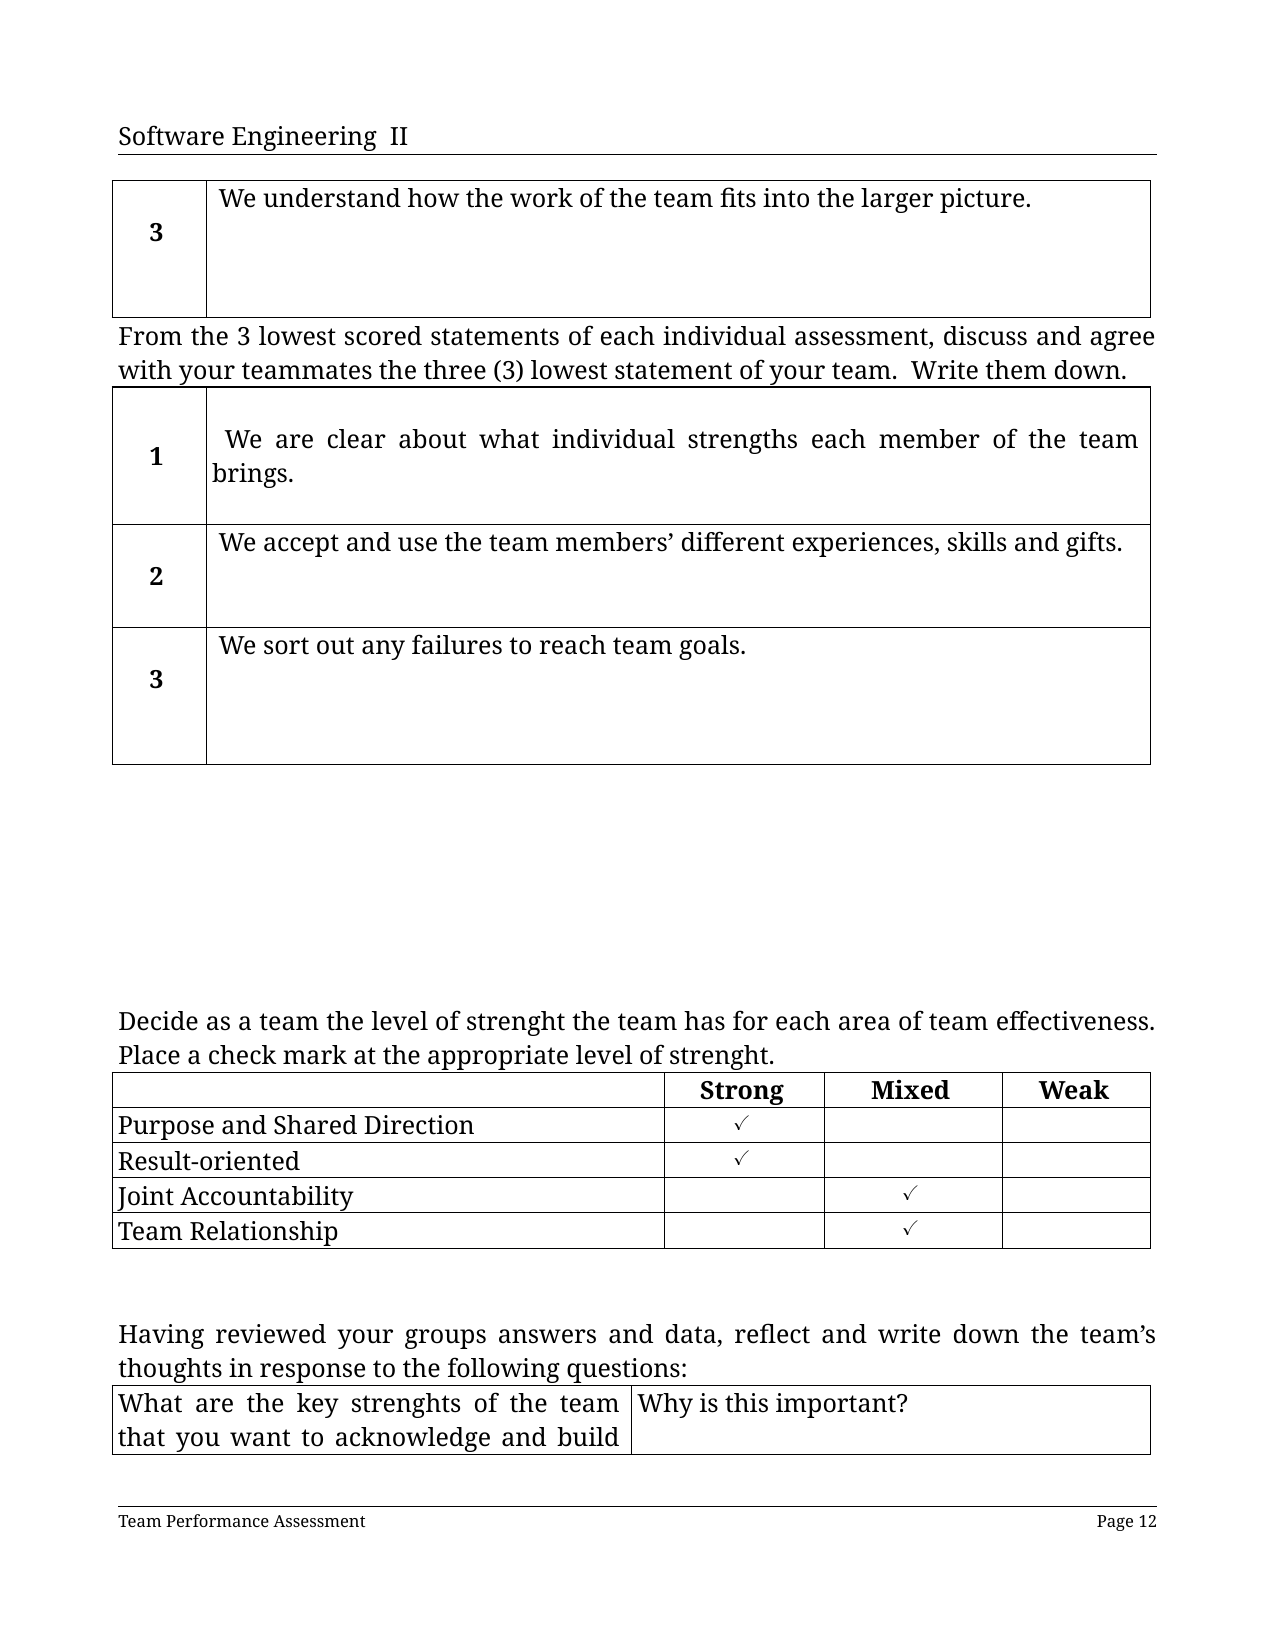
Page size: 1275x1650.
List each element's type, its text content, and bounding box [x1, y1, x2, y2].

table_cell [665, 1213, 824, 1247]
table_cell ✓ [825, 1213, 1002, 1247]
table_cell [1003, 1178, 1150, 1212]
table_cell [825, 1143, 1002, 1177]
table_cell [1003, 1108, 1150, 1142]
table_header Weak [1003, 1073, 1150, 1107]
table_cell Purpose and Shared Direction [113, 1108, 664, 1142]
table_header 1 [113, 388, 206, 524]
table_cell We sort out any failures to reach team goals. [207, 628, 1150, 764]
table_cell ✓ [665, 1108, 824, 1142]
table_cell 2 [113, 525, 206, 627]
table_header [113, 1073, 664, 1107]
text Decide as a team the level of strenght the team has for each area of team effectiveness. Place a check mark at the appropriate level of strenght. [118, 1004, 1157, 1072]
table_cell We understand how the work of the team fits into the larger picture. [207, 181, 1150, 317]
table_header Mixed [825, 1073, 1002, 1107]
table_cell Result-oriented [113, 1143, 664, 1177]
table_cell 3 [113, 628, 206, 764]
table_header Why is this important? [632, 1386, 1150, 1454]
table_cell Joint Accountability [113, 1178, 664, 1212]
table_header What are the key strenghts of the team that you want to acknowledge and build [113, 1386, 631, 1454]
table_header Strong [665, 1073, 824, 1107]
table_cell [825, 1108, 1002, 1142]
text From the 3 lowest scored statements of each individual assessment, discuss and agree with your teammates the three (3) lowest statement of your team. Write them down. [118, 318, 1157, 386]
table_cell ✓ [665, 1143, 824, 1177]
table_cell 3 [113, 181, 206, 317]
table_cell [1003, 1143, 1150, 1177]
table_cell Team Relationship [113, 1213, 664, 1247]
table_cell [1003, 1213, 1150, 1247]
table_cell We accept and use the team members’ different experiences, skills and gifts. [207, 525, 1150, 627]
table_cell [665, 1178, 824, 1212]
text Having reviewed your groups answers and data, reflect and write down the team’s thoughts in response to the following questions: [118, 1317, 1157, 1385]
table_cell ✓ [825, 1178, 1002, 1212]
table_header We are clear about what individual strengths each member of the team brings. [207, 388, 1150, 524]
